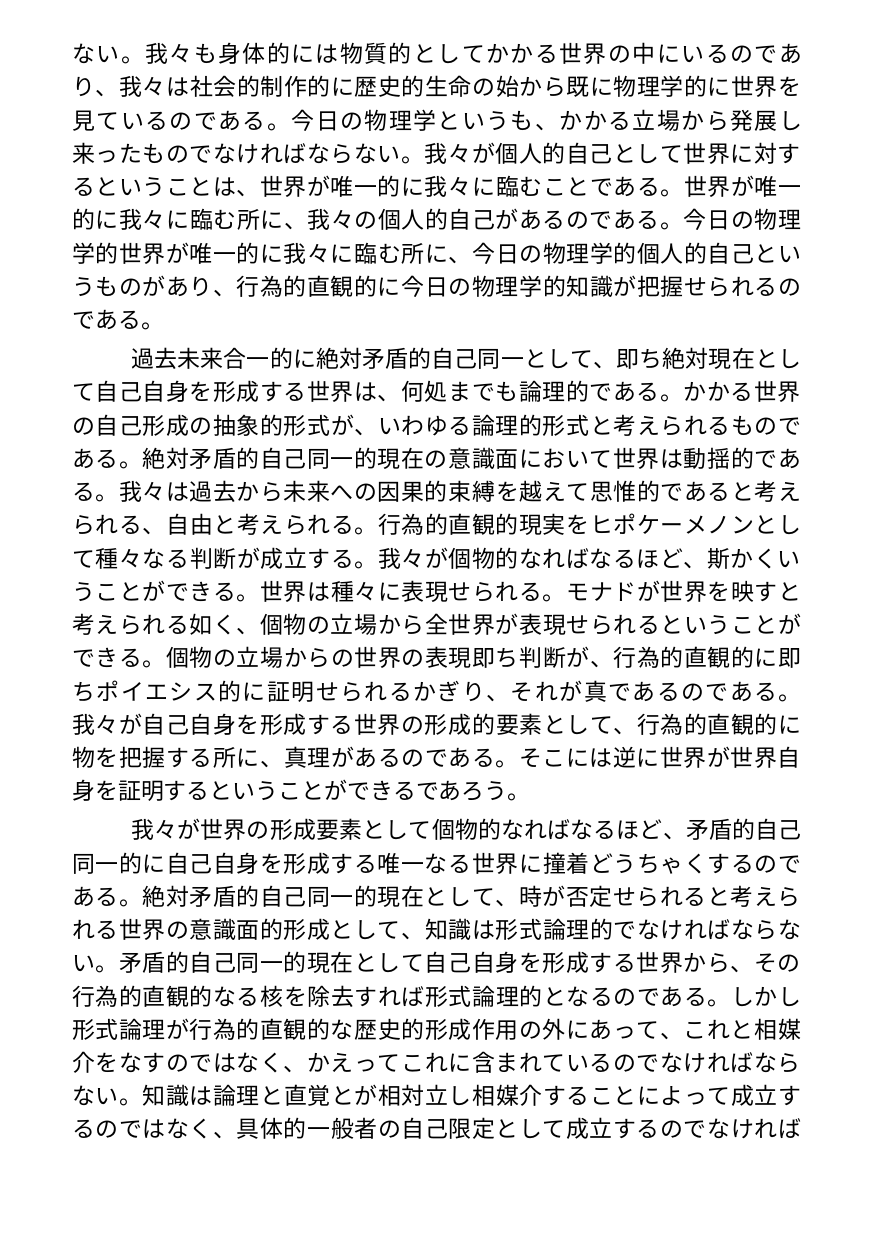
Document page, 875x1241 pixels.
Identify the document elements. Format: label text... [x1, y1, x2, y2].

text 我々が世界の形成要素として個物的なればなるほど、矛盾的自己同一的に自己自身を形成する唯一なる世界に撞着どうちゃくするのである。絶対矛盾的自己同一的現在として、時が否定せられると考えられる世界の意識面的形成として、知識は形式論理的でなければならない。矛盾的自己同一的現在として自己自身を形成する世界から、その行為的直観的なる核を除去すれば形式論理的となるのである。しかし形式論理が行為的直観的な歴史的形成作用の外にあって、これと相媒介をなすのではなく、かえってこれに含まれているのでなければならない。知識は論理と直覚とが相対立し相媒介することによって成立するのではなく、具体的一般者の自己限定として成立するのでなければ [72, 812, 802, 1144]
text ない。我々も身体的には物質的としてかかる世界の中にいるのであり、我々は社会的制作的に歴史的生命の始から既に物理学的に世界を見ているのである。今日の物理学というも、かかる立場から発展し来ったものでなければならない。我々が個人的自己として世界に対するということは、世界が唯一的に我々に臨むことである。世界が唯一的に我々に臨む所に、我々の個人的自己があるのである。今日の物理学的世界が唯一的に我々に臨む所に、今日の物理学的個人的自己というものがあり、行為的直観的に今日の物理学的知識が把握せられるのである。 [72, 36, 802, 335]
text 過去未来合一的に絶対矛盾的自己同一として、即ち絶対現在として自己自身を形成する世界は、何処までも論理的である。かかる世界の自己形成の抽象的形式が、いわゆる論理的形式と考えられるものである。絶対矛盾的自己同一的現在の意識面において世界は動揺的である。我々は過去から未来への因果的束縛を越えて思惟的であると考えられる、自由と考えられる。行為的直観的現実をヒポケーメノンとして種々なる判断が成立する。我々が個物的なればなるほど、斯かくいうことができる。世界は種々に表現せられる。モナドが世界を映すと考えられる如く、個物の立場から全世界が表現せられるということができる。個物の立場からの世界の表現即ち判断が、行為的直観的に即ちポイエシス的に証明せられるかぎり、それが真であるのである。我々が自己自身を形成する世界の形成的要素として、行為的直観的に物を把握する所に、真理があるのである。そこには逆に世界が世界自身を証明するということができるであろう。 [72, 341, 802, 806]
